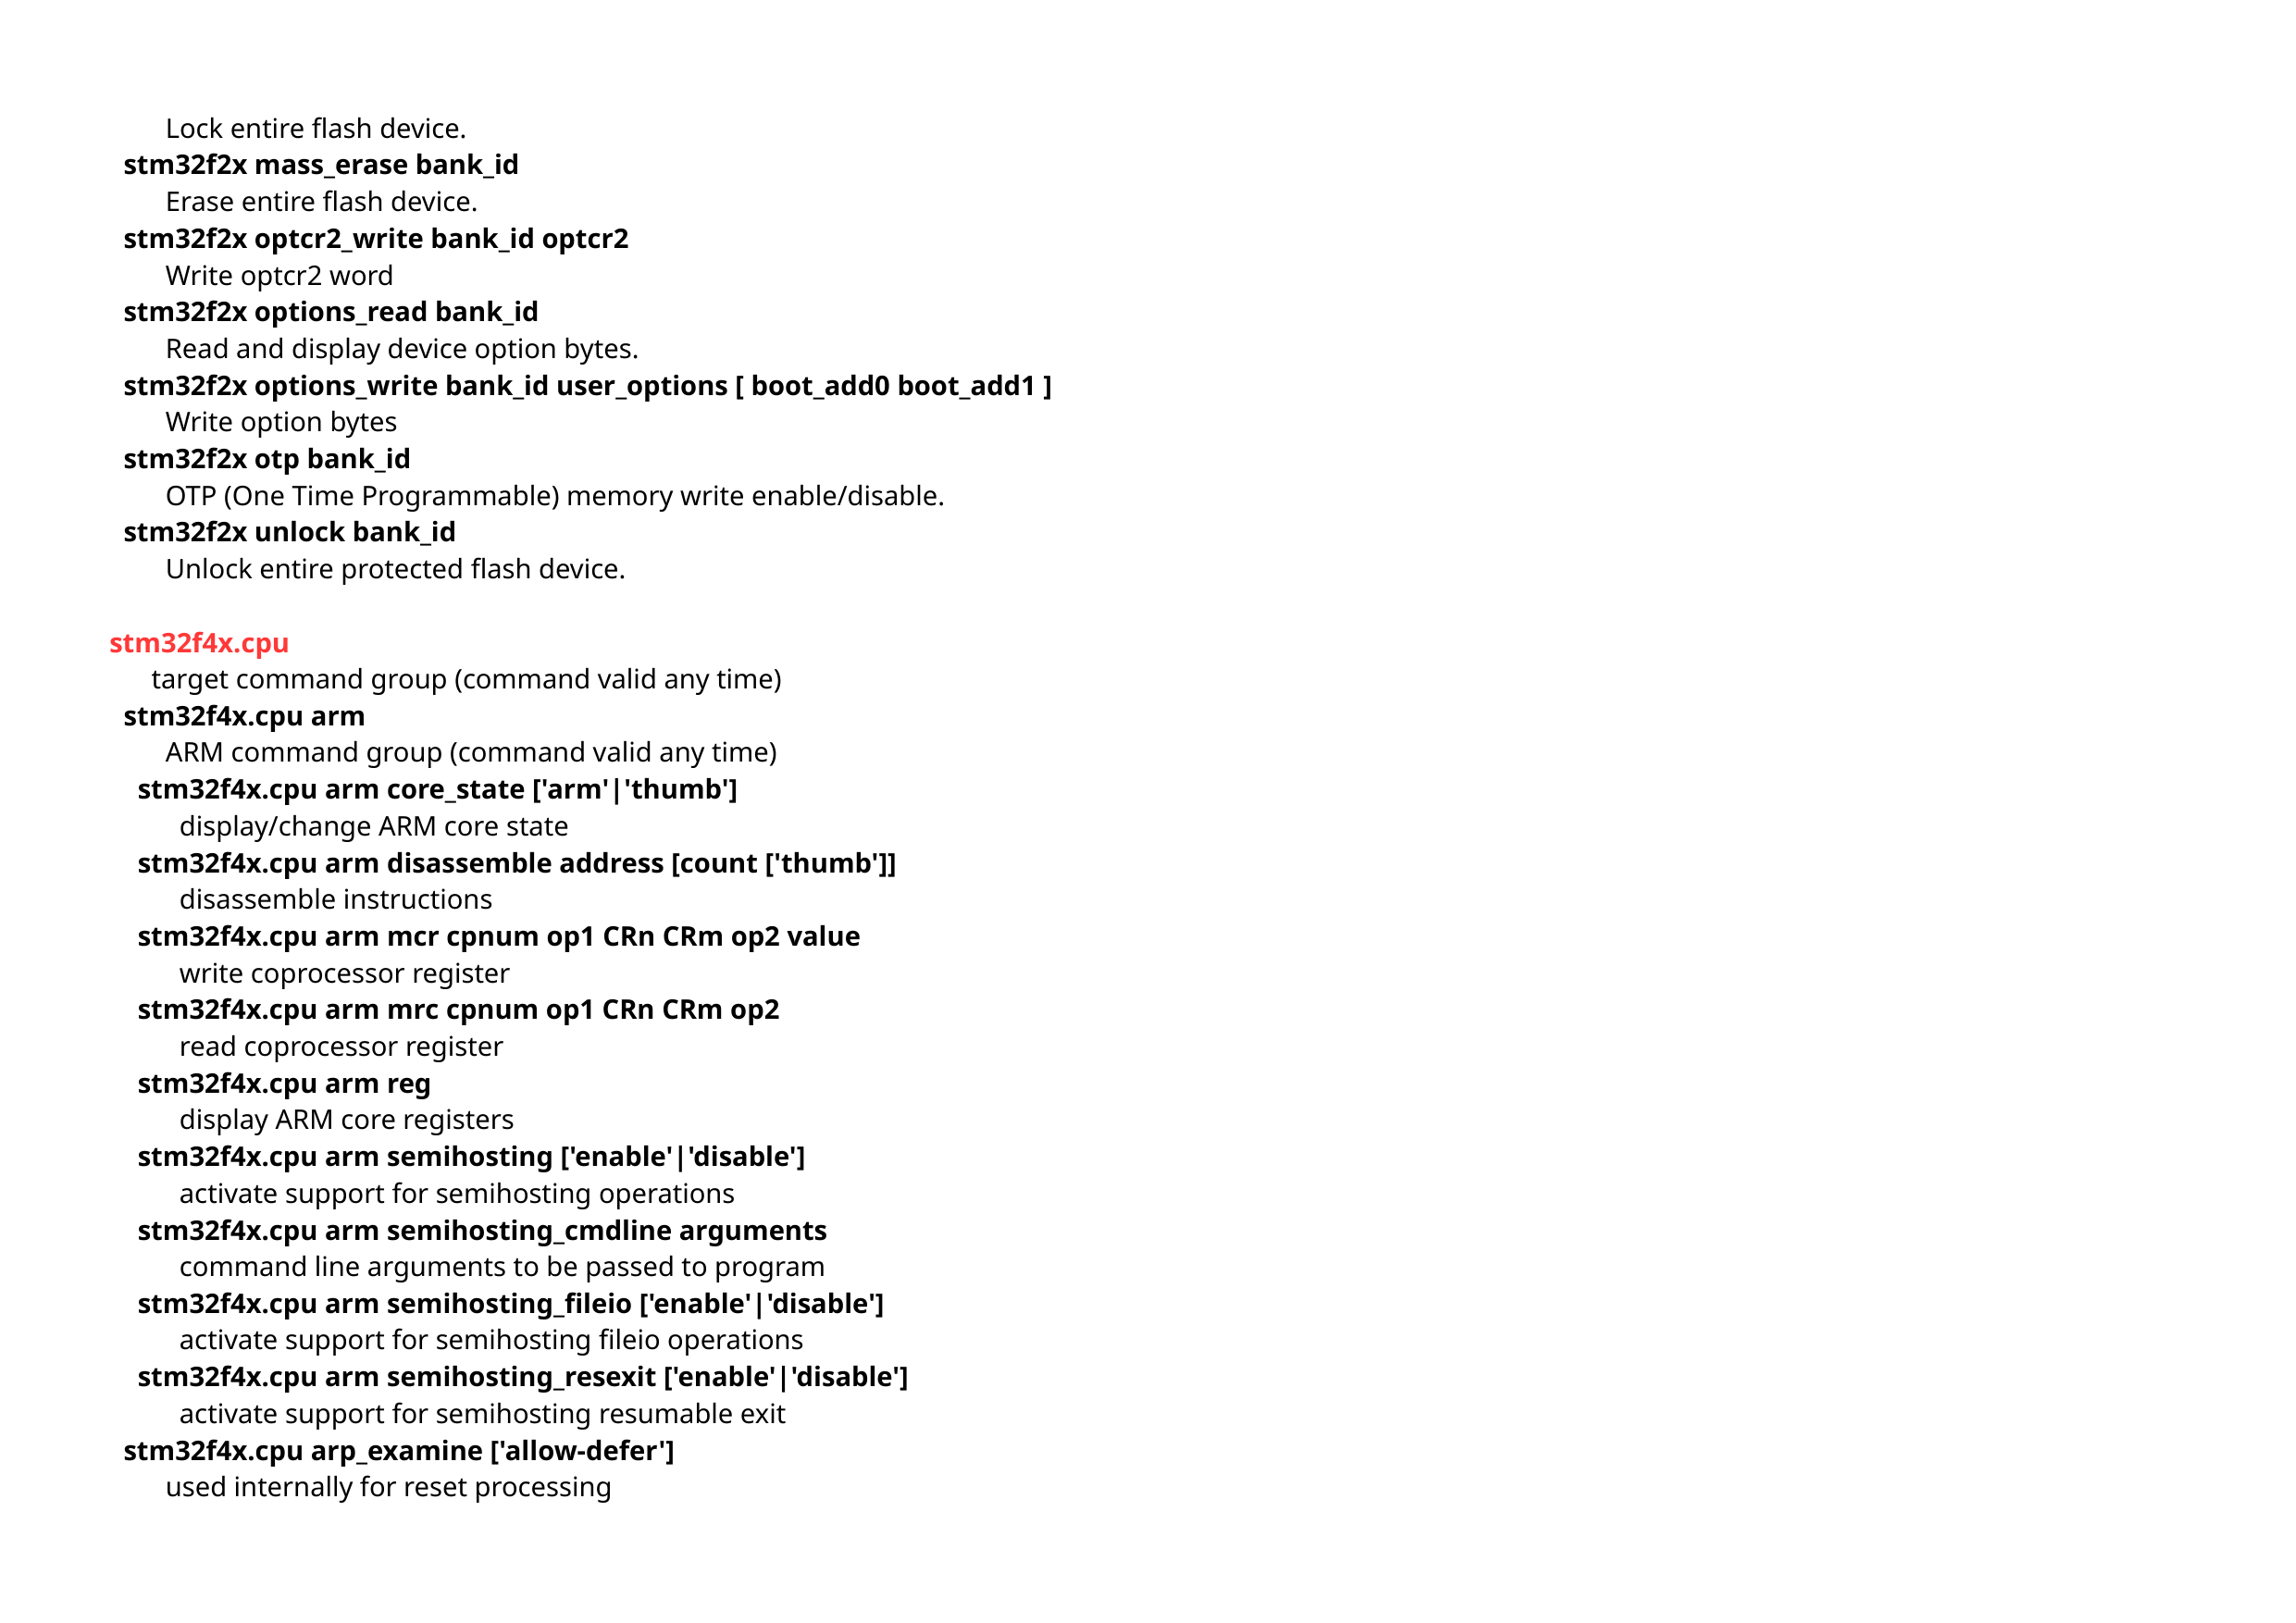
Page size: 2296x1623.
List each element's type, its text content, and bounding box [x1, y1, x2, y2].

text stm32f2x mass_erase bank_id [109, 146, 2186, 182]
text write coprocessor register [109, 954, 2186, 991]
text stm32f4x.cpu arm mrc cpnum op1 CRn CRm op2 [109, 991, 2186, 1027]
text Lock entire flash device. [109, 109, 2186, 146]
text command line arguments to be passed to program [109, 1247, 2186, 1284]
text stm32f4x.cpu arm semihosting_cmdline arguments [109, 1211, 2186, 1247]
text stm32f4x.cpu arp_examine ['allow-defer'] [109, 1431, 2186, 1468]
text Erase entire flash device. [109, 182, 2186, 219]
text display/change ARM core state [109, 807, 2186, 844]
text stm32f4x.cpu arm disassemble address [count ['thumb']] [109, 844, 2186, 881]
text display ARM core registers [109, 1101, 2186, 1137]
text Unlock entire protected flash device. [109, 550, 2186, 587]
text stm32f4x.cpu arm [109, 697, 2186, 734]
text stm32f2x options_write bank_id user_options [ boot_add0 boot_add1 ] [109, 366, 2186, 403]
text disassemble instructions [109, 881, 2186, 917]
text activate support for semihosting operations [109, 1174, 2186, 1211]
text stm32f2x unlock bank_id [109, 514, 2186, 550]
text activate support for semihosting fileio operations [109, 1321, 2186, 1357]
text stm32f4x.cpu arm reg [109, 1064, 2186, 1101]
text read coprocessor register [109, 1027, 2186, 1064]
text ARM command group (command valid any time) [109, 734, 2186, 770]
text OTP (One Time Programmable) memory write enable/disable. [109, 477, 2186, 514]
text stm32f4x.cpu arm semihosting_resexit ['enable'|'disable'] [109, 1357, 2186, 1394]
text stm32f2x optcr2_write bank_id optcr2 [109, 219, 2186, 256]
text activate support for semihosting resumable exit [109, 1394, 2186, 1431]
text stm32f2x options_read bank_id [109, 293, 2186, 329]
text stm32f4x.cpu arm semihosting_fileio ['enable'|'disable'] [109, 1284, 2186, 1321]
text stm32f4x.cpu arm mcr cpnum op1 CRn CRm op2 value [109, 917, 2186, 954]
text stm32f4x.cpu arm semihosting ['enable'|'disable'] [109, 1137, 2186, 1174]
text stm32f2x otp bank_id [109, 440, 2186, 477]
text target command group (command valid any time) [109, 660, 2186, 697]
text used internally for reset processing [109, 1468, 2186, 1505]
text stm32f4x.cpu [109, 624, 2186, 660]
text Write optcr2 word [109, 256, 2186, 293]
text stm32f4x.cpu arm core_state ['arm'|'thumb'] [109, 770, 2186, 807]
text Read and display device option bytes. [109, 329, 2186, 366]
text Write option bytes [109, 403, 2186, 440]
